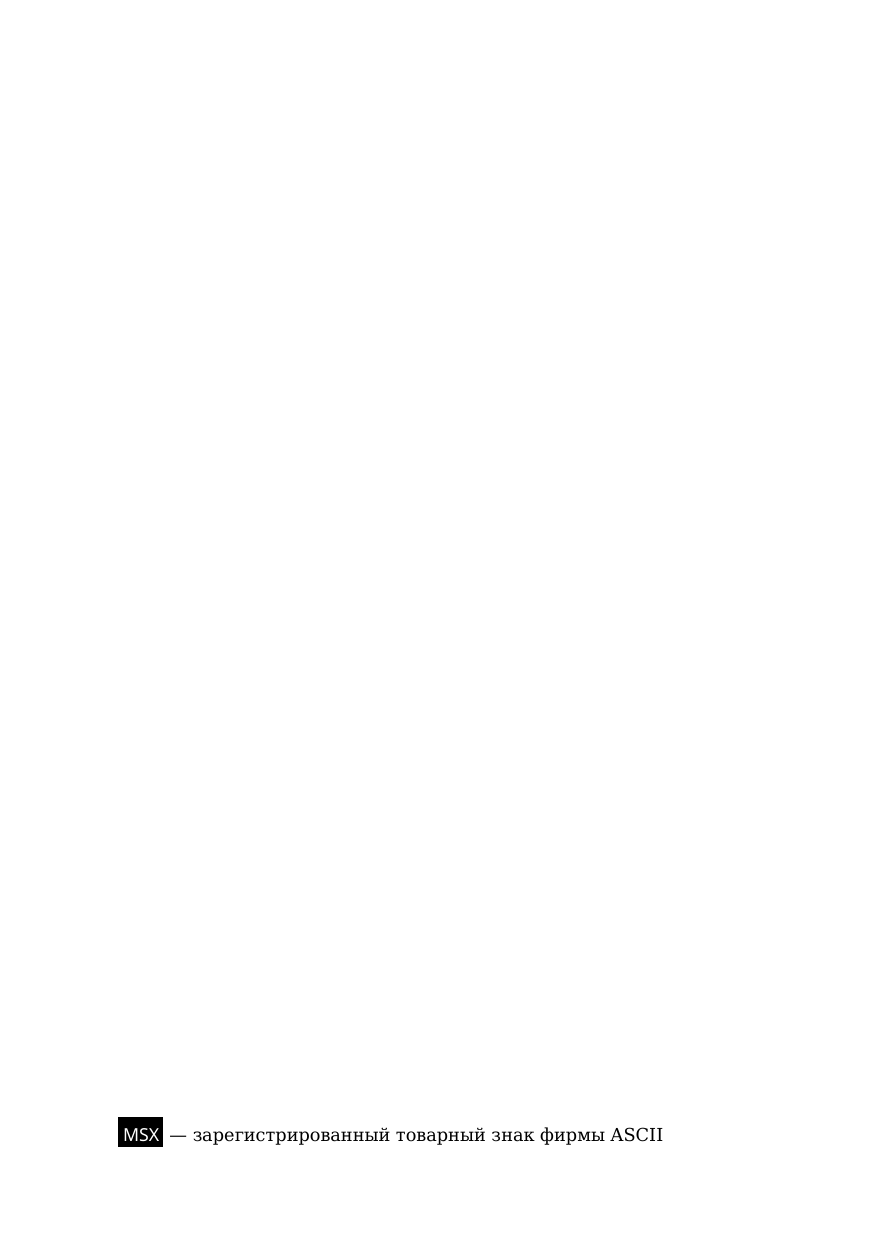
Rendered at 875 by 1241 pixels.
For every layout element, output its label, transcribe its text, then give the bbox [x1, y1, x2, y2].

text MSX — зарегистрированный товарный знак фирмы ASCII [118, 1117, 663, 1147]
